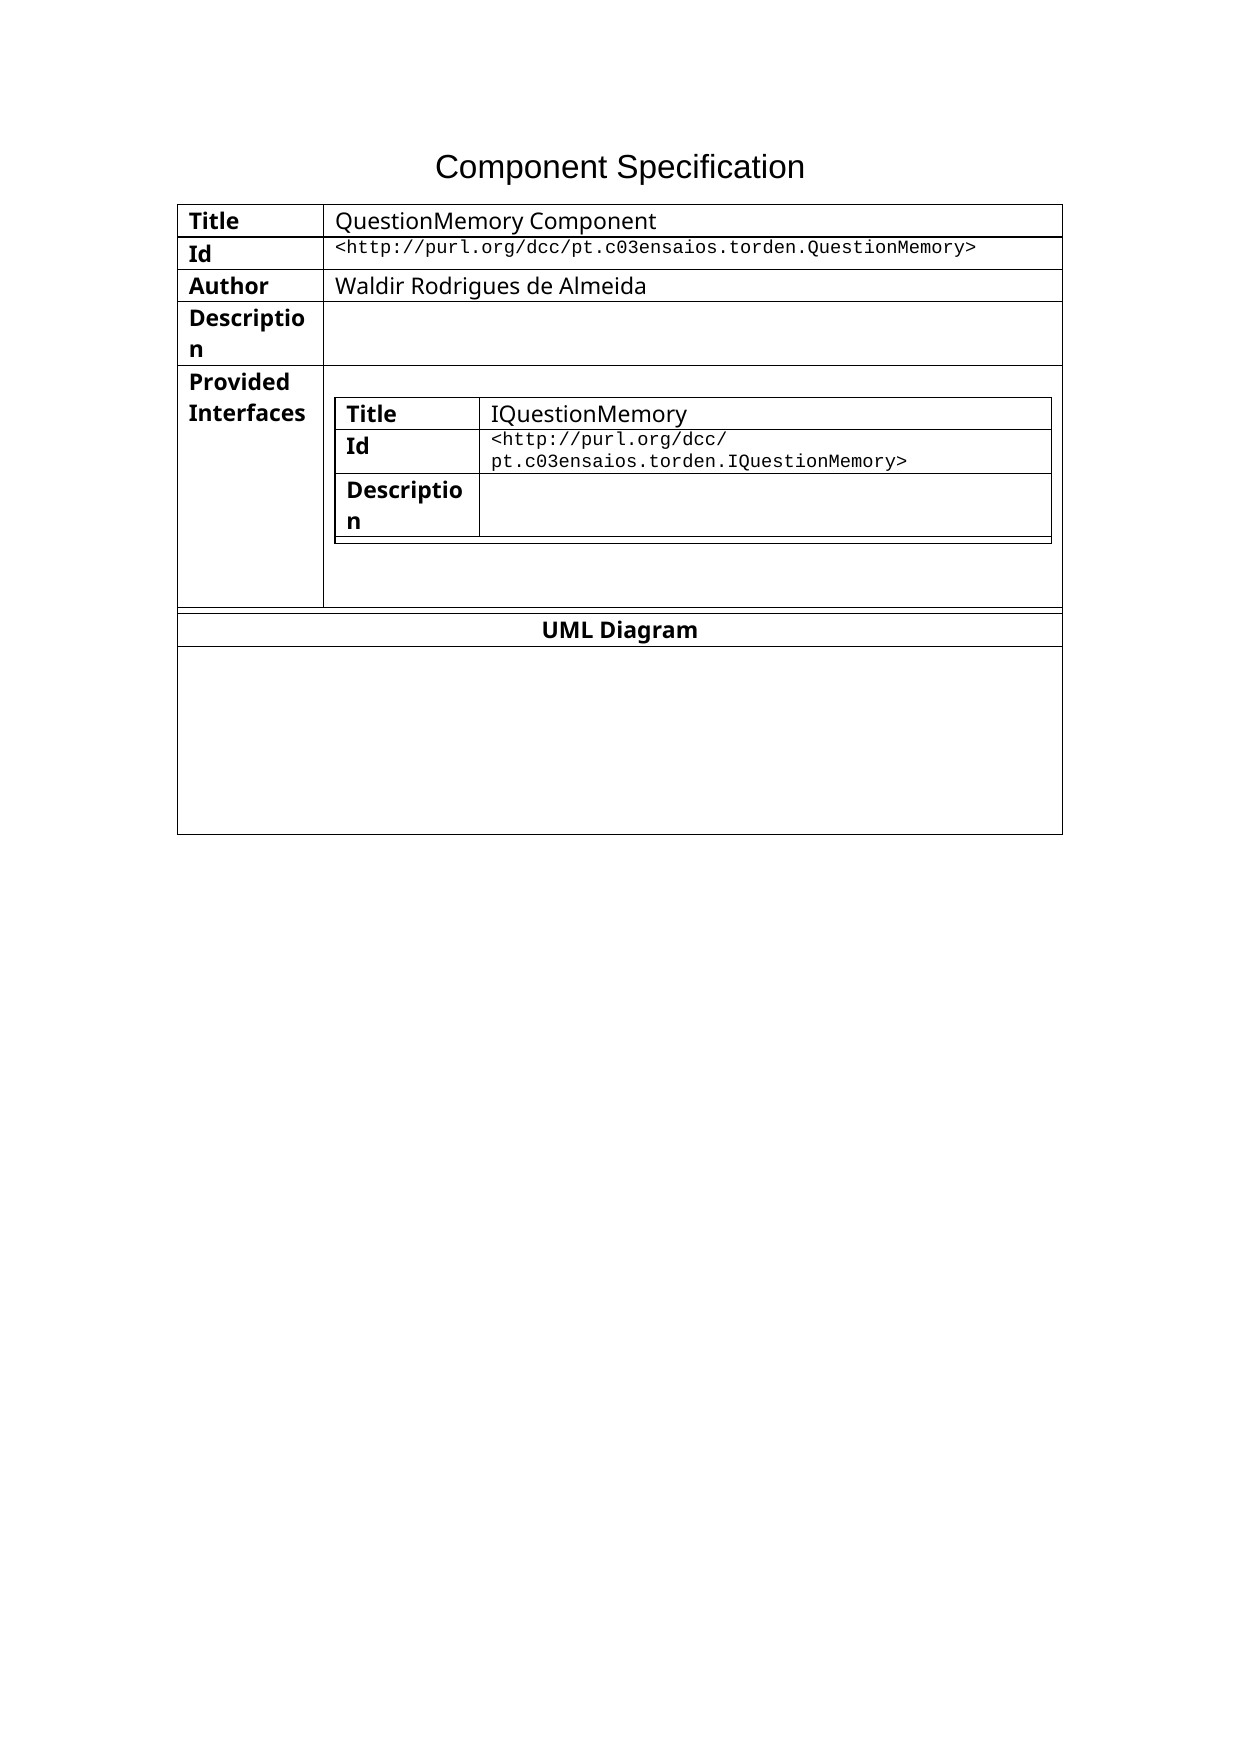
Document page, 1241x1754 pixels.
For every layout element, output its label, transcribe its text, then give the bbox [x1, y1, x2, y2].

text Component Specification [177, 148, 1063, 186]
table_cell [178, 647, 1062, 834]
table_header QuestionMemory Component [324, 205, 1062, 236]
table_cell [336, 537, 1051, 543]
table_cell [480, 474, 1051, 536]
table_cell Waldir Rodrigues de Almeida [324, 270, 1062, 301]
table_header Title [178, 205, 323, 236]
table_header Title [336, 398, 479, 429]
table_cell Description [178, 302, 323, 364]
table_cell [178, 608, 1062, 613]
table_cell [324, 302, 1062, 364]
table_cell UML Diagram [178, 614, 1062, 646]
table_cell <http://purl.org/dcc/pt.c03ensaios.torden.QuestionMemory> [324, 238, 1062, 269]
table_cell <http://purl.org/dcc/pt.c03ensaios.torden.IQuestionMemory> [480, 430, 1051, 473]
table_cell Id [336, 430, 479, 473]
table_header IQuestionMemory [480, 398, 1051, 429]
table_cell Id [178, 238, 323, 269]
table_cell Description [336, 474, 479, 536]
table_cell [324, 366, 1062, 607]
table_cell Author [178, 270, 323, 301]
table_cell Provided Interfaces [178, 366, 323, 607]
